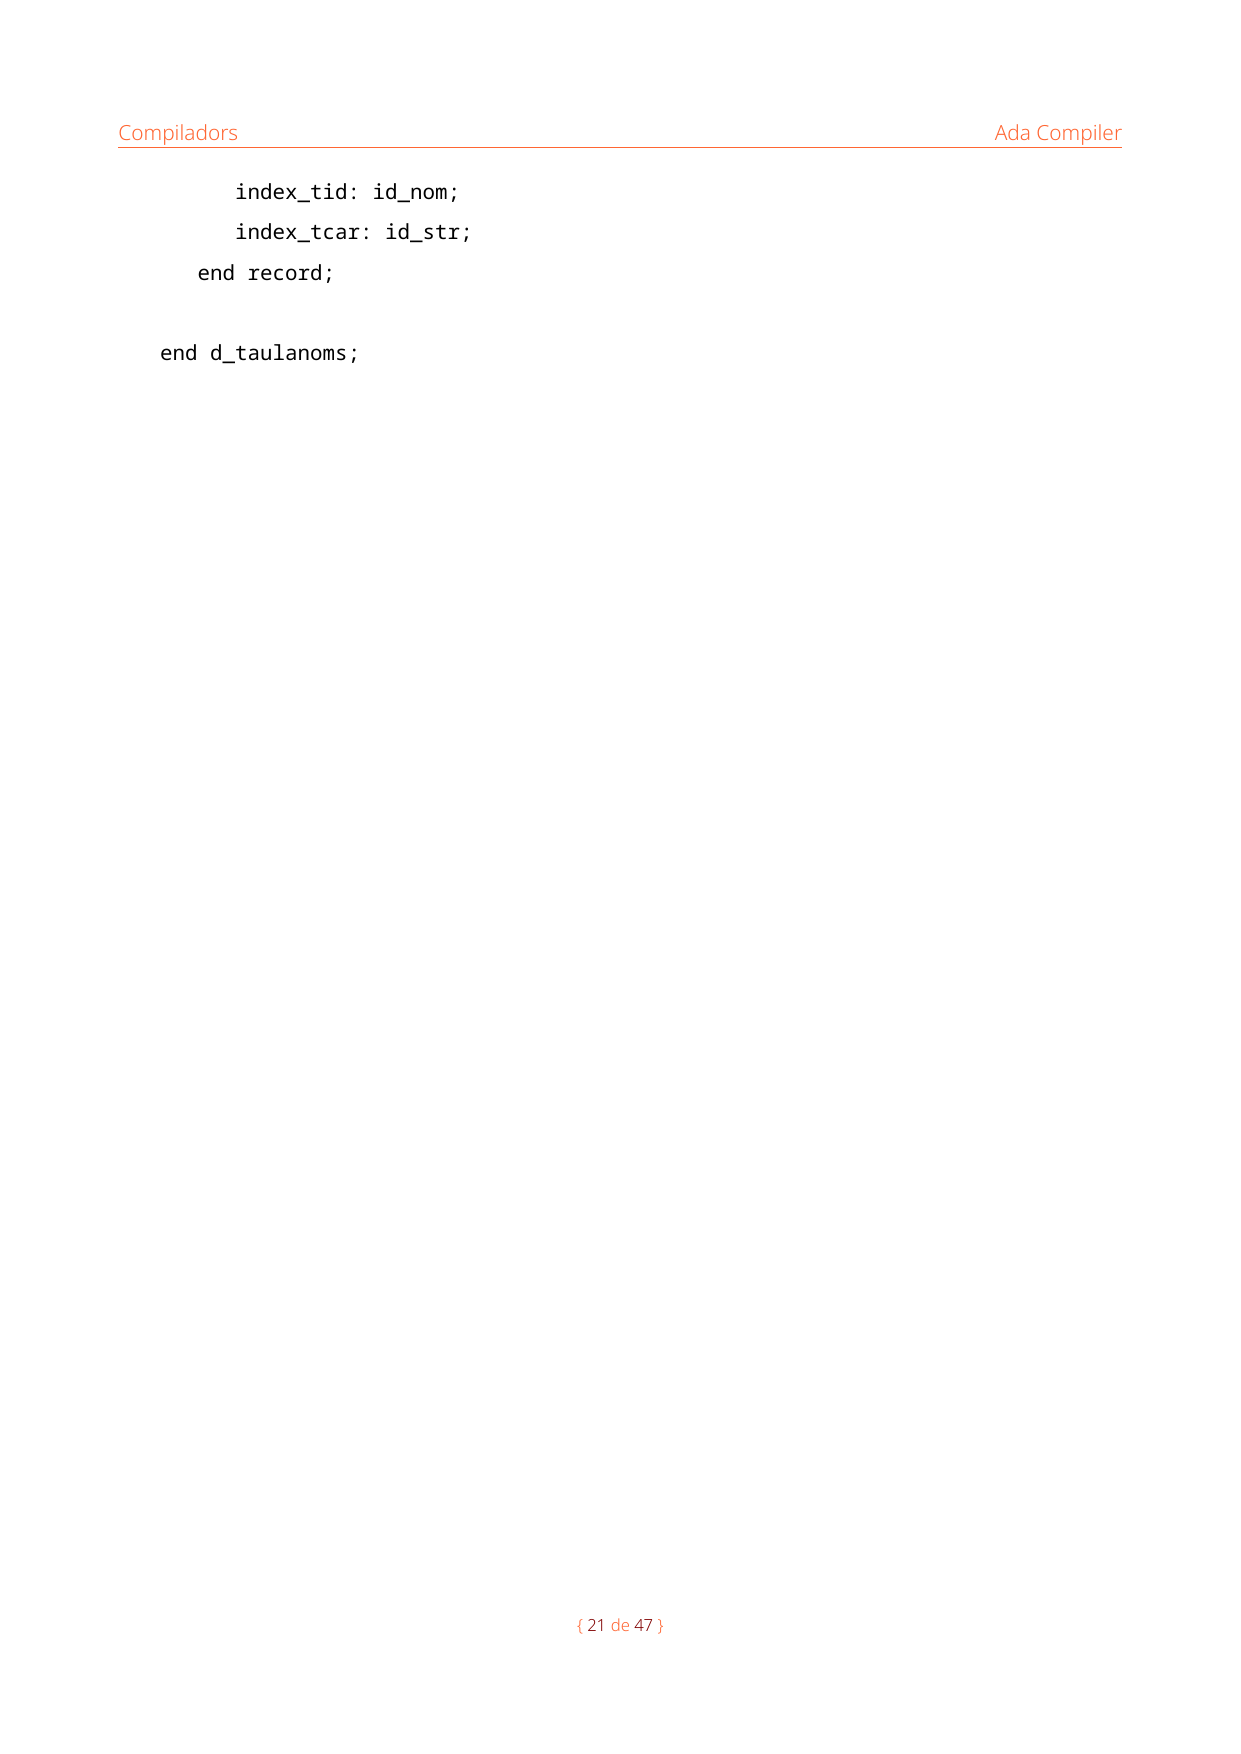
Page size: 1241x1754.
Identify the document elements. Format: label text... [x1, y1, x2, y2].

text index_tid: id_nom; [118, 177, 1122, 206]
text end record; [118, 258, 1122, 286]
text end d_taulanoms; [118, 338, 1122, 367]
text index_tcar: id_str; [118, 217, 1122, 246]
